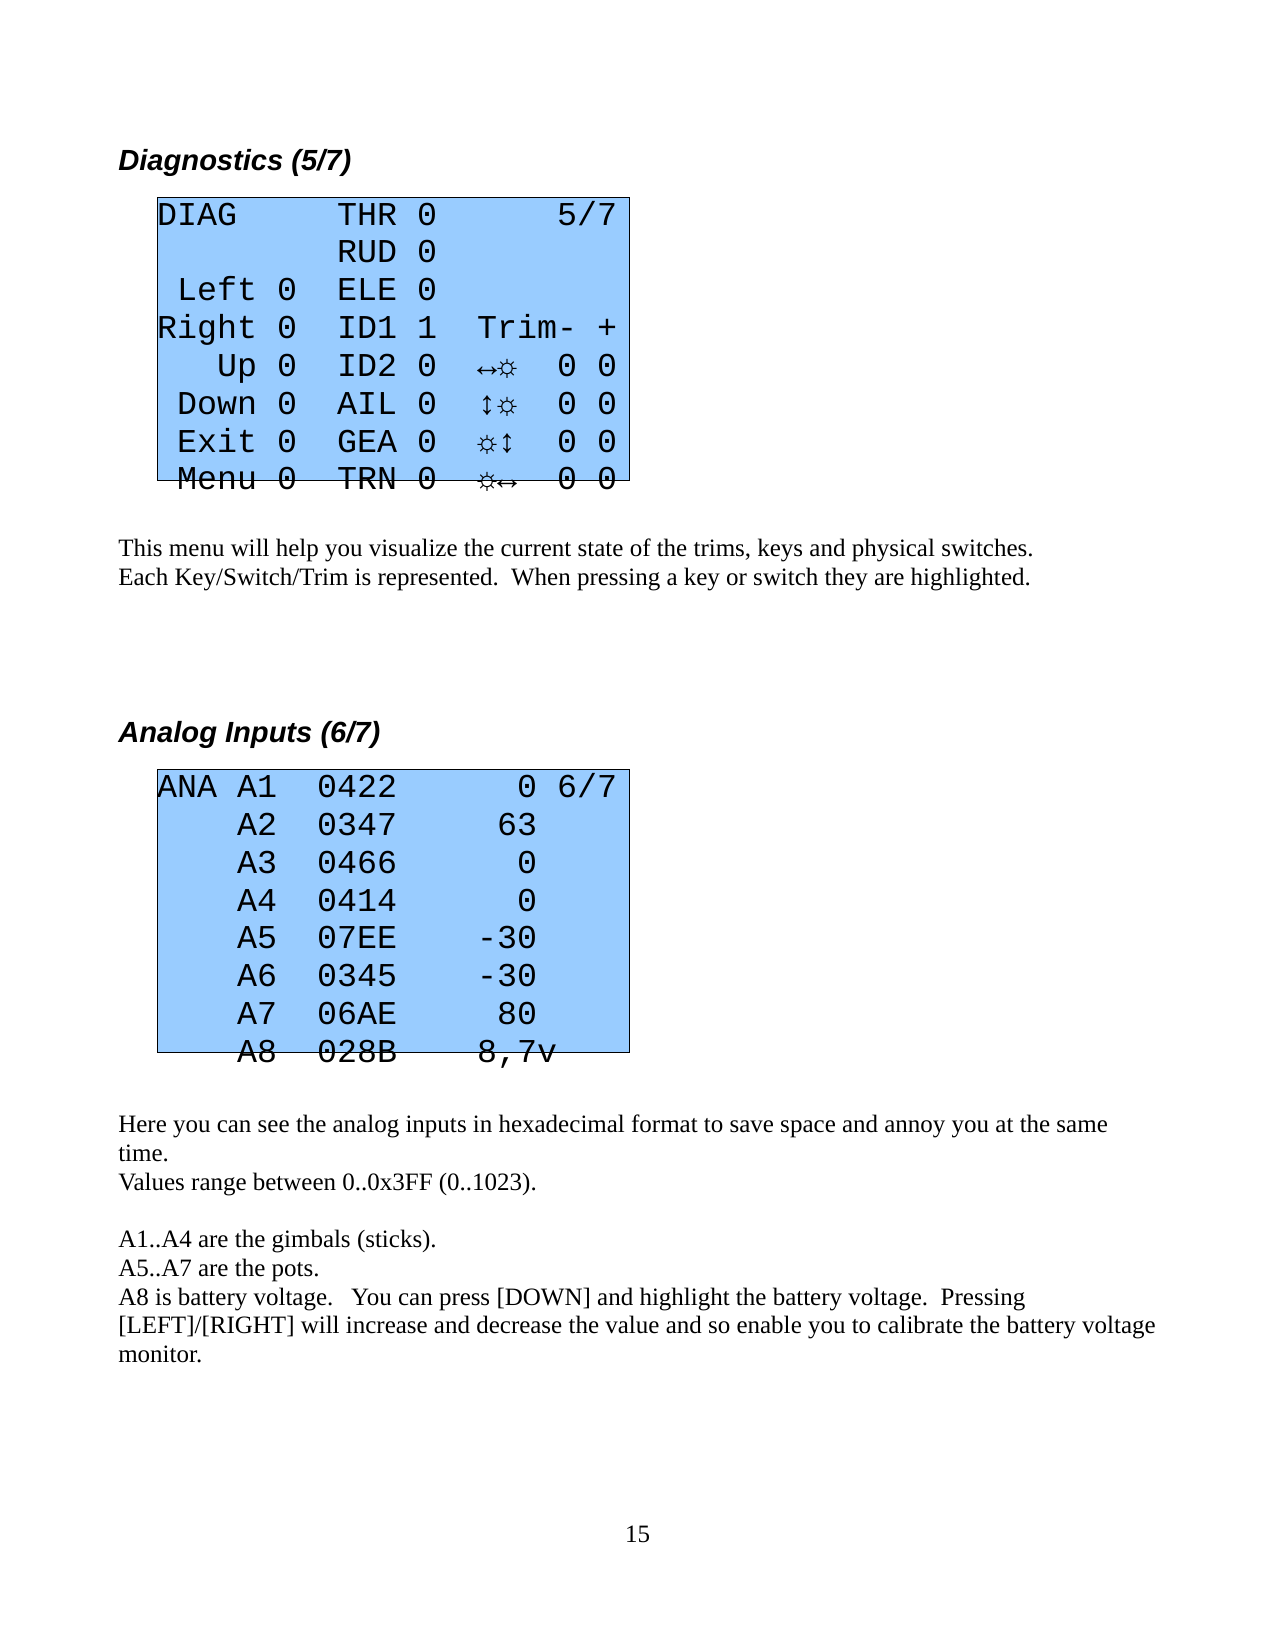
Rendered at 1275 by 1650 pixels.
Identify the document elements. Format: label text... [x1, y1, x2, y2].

text Here you can see the analog inputs in hexadecimal format to save space and annoy you at the same time. [118, 1109, 1157, 1167]
subtitle Diagnostics (5/7) [118, 143, 1157, 177]
text Each Key/Switch/Trim is represented. When pressing a key or switch they are highlighted. [118, 562, 1157, 591]
subtitle Analog Inputs (6/7) [118, 716, 1157, 749]
text A8 is battery voltage. You can press [DOWN] and highlight the battery voltage. Pressing [LEFT]/[RIGHT] will increase and decrease the value and so enable you to calibrate the battery voltage monitor. [118, 1282, 1157, 1368]
text This menu will help you visualize the current state of the trims, keys and physical switches. [118, 533, 1157, 562]
text A5..A7 are the pots. [118, 1253, 1157, 1282]
text Values range between 0..0x3FF (0..1023). [118, 1167, 1157, 1196]
text A1..A4 are the gimbals (sticks). [118, 1224, 1157, 1253]
